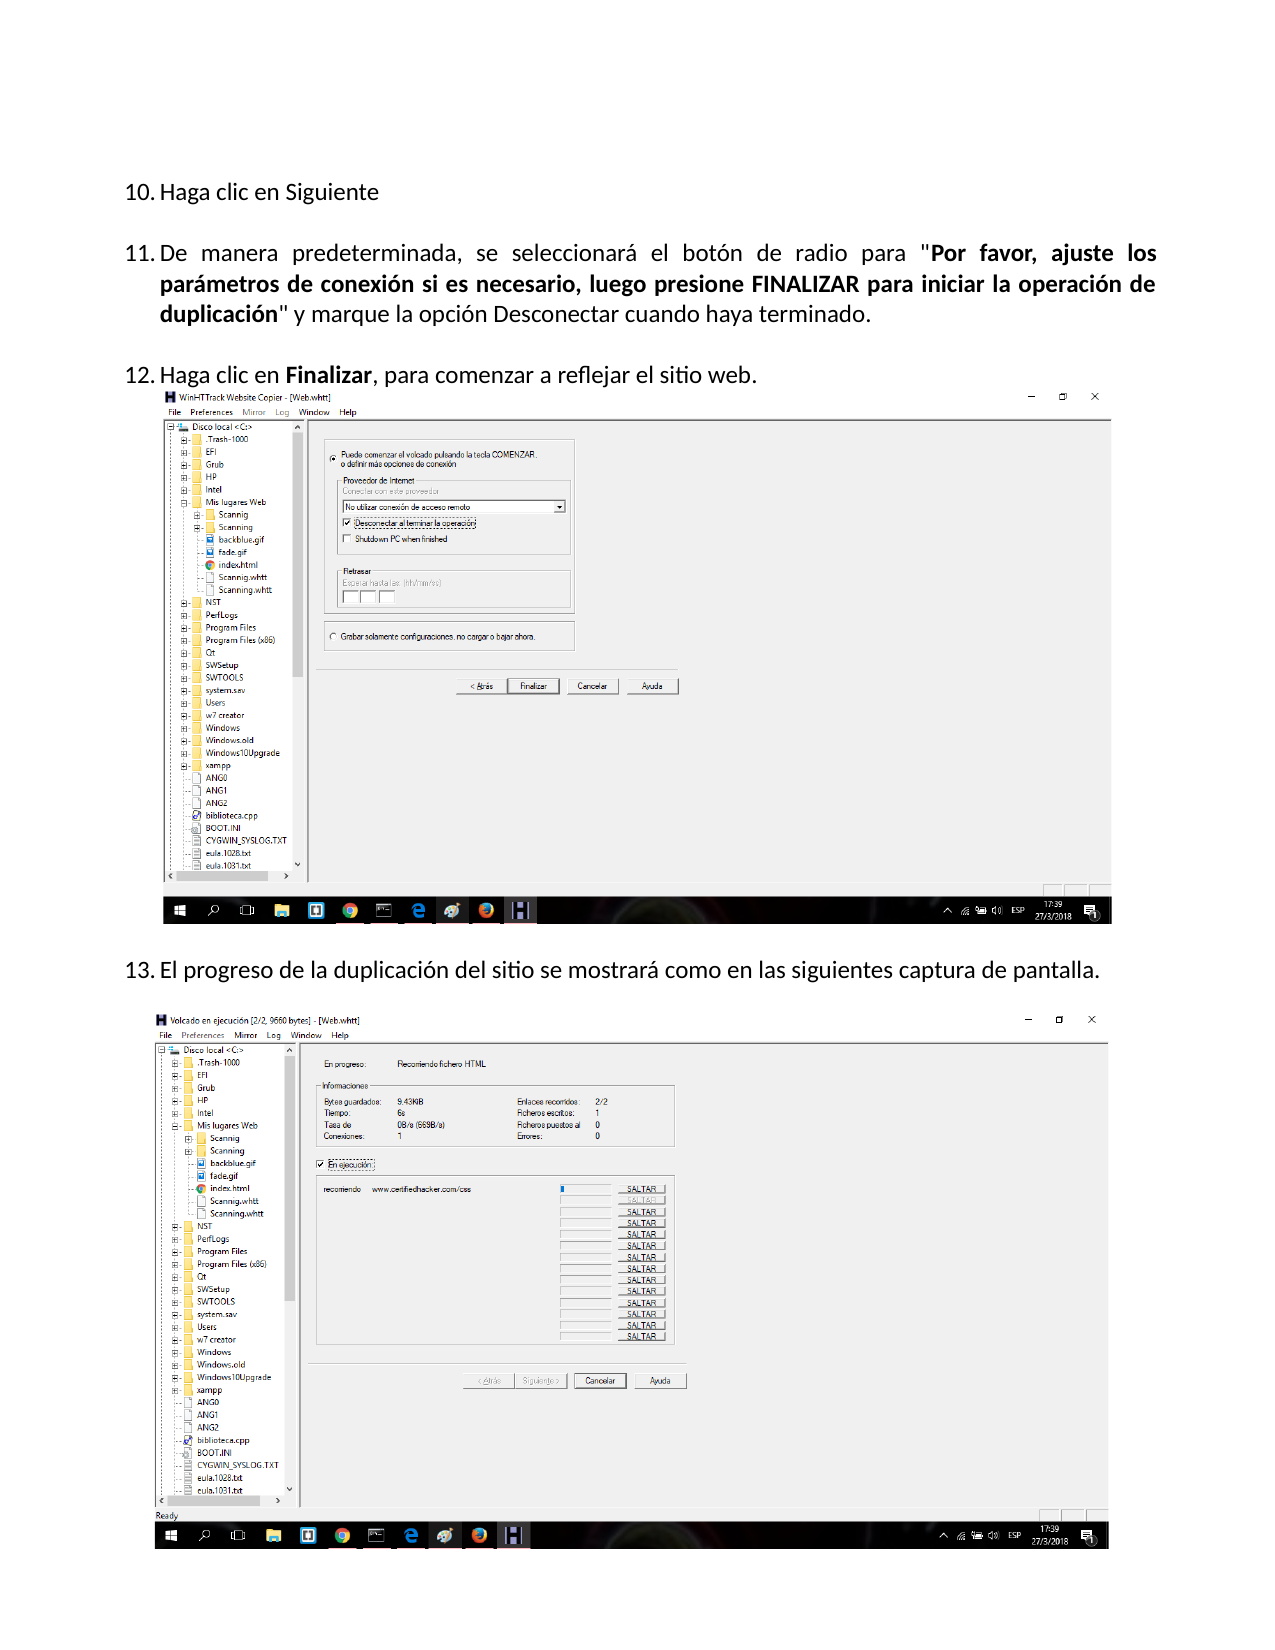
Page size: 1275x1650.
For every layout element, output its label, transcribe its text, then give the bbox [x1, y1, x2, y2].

picture [163, 390, 1112, 924]
list Haga clic en Siguiente [124, 176, 1157, 207]
list De manera predeterminada, se seleccionará el botón de radio para "Por favor, ajuste los parámetros de conexión si es necesario, luego presione FINALIZAR para iniciar la operación de duplicación" y marque la opción Desconectar cuando haya terminado. [124, 237, 1157, 329]
list El progreso de la duplicación del sitio se mostrará como en las siguientes captura de pantalla. [124, 954, 1157, 984]
list Haga clic en Finalizar, para comenzar a reflejar el sitio web. [124, 359, 1157, 390]
picture [154, 1012, 1109, 1549]
